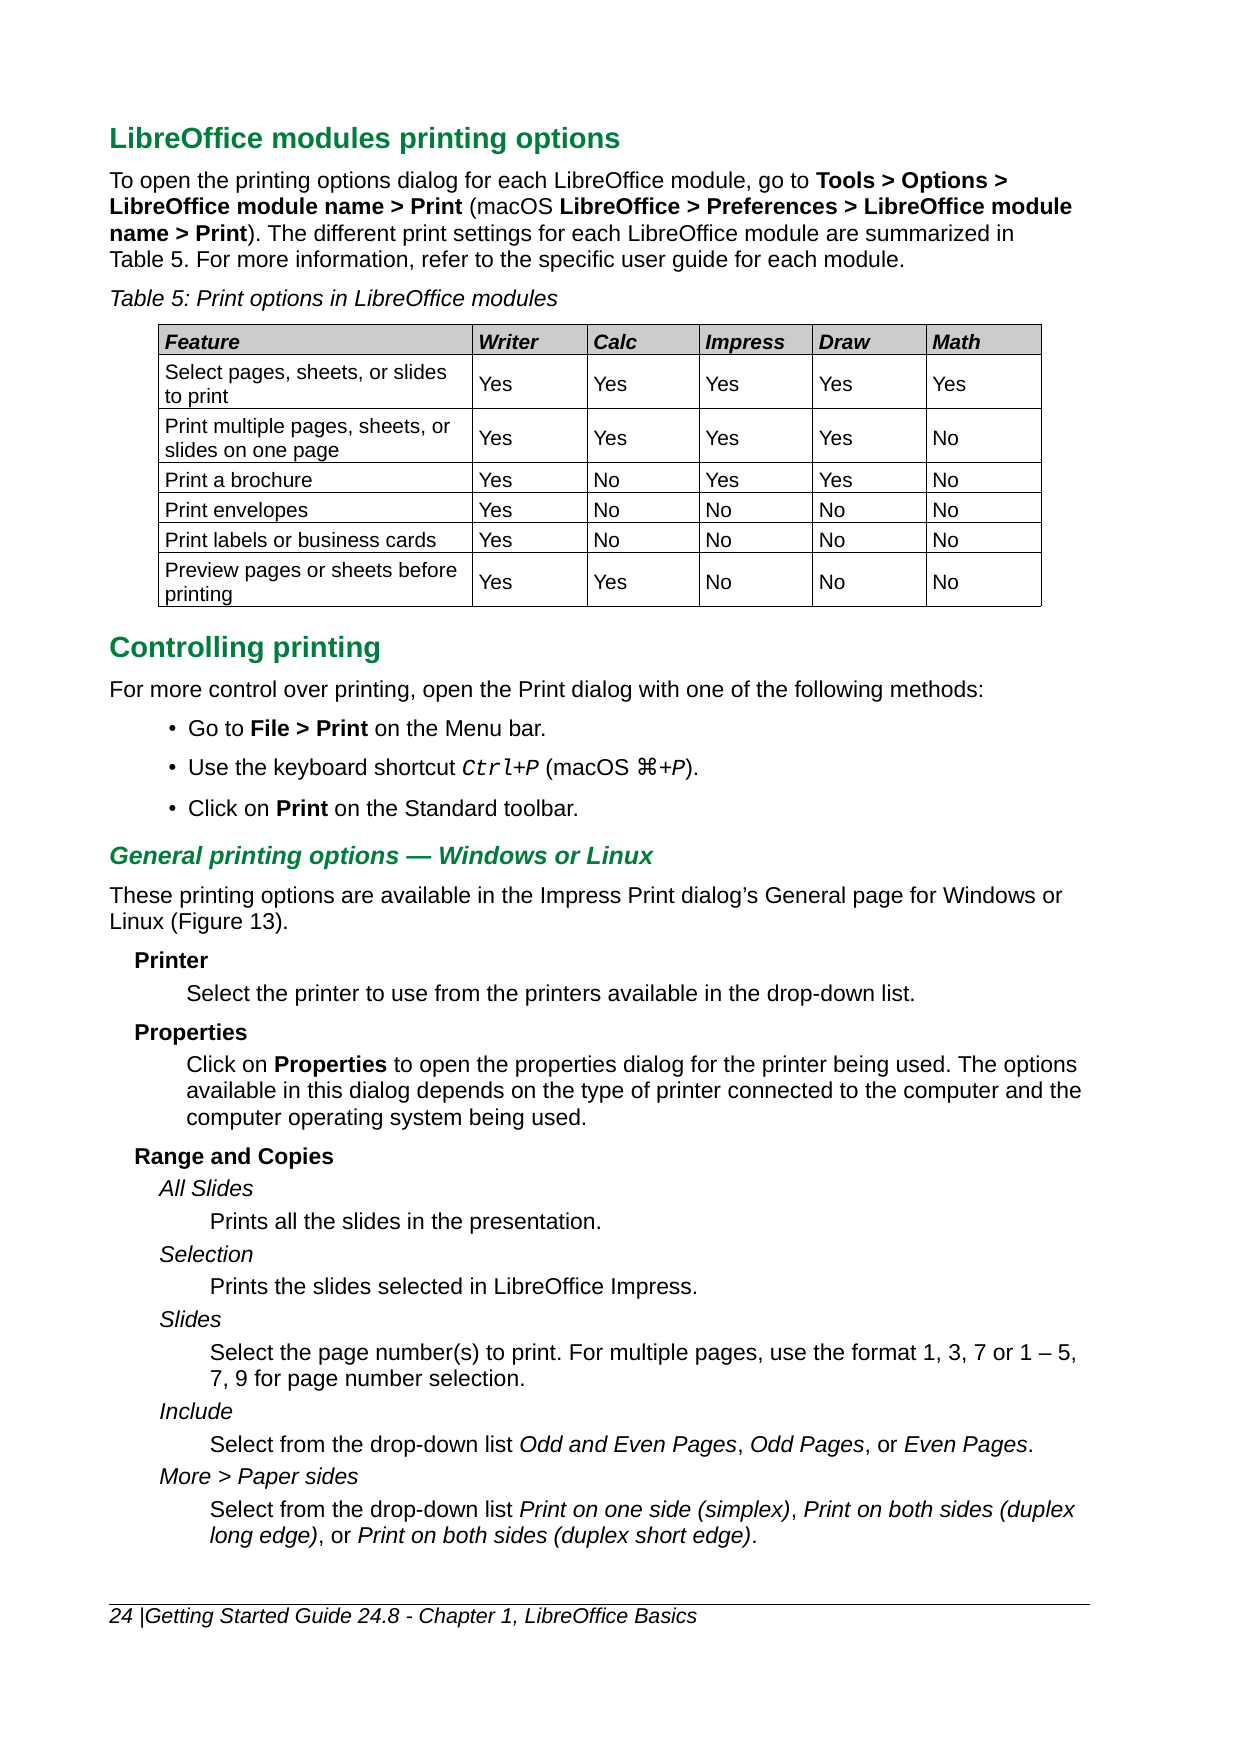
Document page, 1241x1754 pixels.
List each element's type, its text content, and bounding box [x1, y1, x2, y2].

table_cell Print multiple pages, sheets, or slides on one page [159, 409, 472, 462]
table_cell No [700, 493, 812, 522]
table_header Calc [588, 325, 699, 354]
text Prints all the slides in the presentation. [209, 1208, 1090, 1234]
text Select the printer to use from the printers available in the drop-down list. [186, 980, 1090, 1006]
table_header Draw [813, 325, 926, 354]
text Selection [159, 1241, 1090, 1267]
table_cell Print labels or business cards [159, 523, 472, 552]
table_cell No [588, 523, 699, 552]
text Properties [134, 1018, 1090, 1045]
table_cell No [813, 523, 926, 552]
table_header Feature [159, 325, 472, 354]
table_cell Yes [813, 355, 926, 408]
table_cell No [927, 463, 1041, 492]
table_cell Select pages, sheets, or slides to print [159, 355, 472, 408]
table_cell Yes [700, 409, 812, 462]
table_cell Yes [700, 463, 812, 492]
subtitle Controlling printing [109, 630, 1090, 664]
table_cell Yes [813, 409, 926, 462]
table_cell No [927, 553, 1041, 606]
table_cell Yes [813, 463, 926, 492]
table_cell Yes [588, 409, 699, 462]
table_cell Yes [588, 553, 699, 606]
list These printing options are available in the Impress Print dialog’s General page for Windows or Linux (Figure 13). [109, 882, 1090, 934]
table_cell Yes [473, 493, 587, 522]
table_cell No [588, 493, 699, 522]
table_cell No [813, 493, 926, 522]
list Go to File > Print on the Menu bar. [168, 715, 1090, 742]
text Table 5: Print options in LibreOffice modules [109, 285, 1090, 311]
table_cell Print envelopes [159, 493, 472, 522]
text To open the printing options dialog for each LibreOffice module, go to Tools > Options > LibreOffice module name > Print (macOS LibreOffice > Preferences > LibreOffice module name > Print). The different print settings for each LibreOffice module are summarized in Table 5. For more information, refer to the specific user guide for each module. [109, 167, 1090, 272]
subtitle General printing options — Windows or Linux [109, 841, 1090, 869]
table_cell Preview pages or sheets before printing [159, 553, 472, 606]
table_cell Yes [927, 355, 1041, 408]
text All Slides [159, 1175, 1090, 1202]
table_cell Print a brochure [159, 463, 472, 492]
text Select from the drop-down list Print on one side (simplex), Print on both sides (duplex long edge), or Print on both sides (duplex short edge). [209, 1496, 1090, 1549]
subtitle LibreOffice modules printing options [109, 121, 1090, 154]
table_cell No [700, 523, 812, 552]
table_header Math [927, 325, 1041, 354]
text More > Paper sides [159, 1463, 1090, 1490]
list For more control over printing, open the Print dialog with one of the following methods: [109, 676, 1090, 703]
table_cell No [588, 463, 699, 492]
table_header Impress [700, 325, 812, 354]
text Range and Copies [134, 1143, 1090, 1169]
text Select from the drop-down list Odd and Even Pages, Odd Pages, or Even Pages. [209, 1431, 1090, 1457]
table_cell Yes [588, 355, 699, 408]
text Slides [159, 1306, 1090, 1332]
list Use the keyboard shortcut Ctrl+P (macOS ⌘+P). [168, 754, 1090, 782]
table_header Writer [473, 325, 587, 354]
table_cell Yes [473, 463, 587, 492]
text Prints the slides selected in LibreOffice Impress. [209, 1273, 1090, 1300]
text Include [159, 1398, 1090, 1424]
table_cell No [813, 553, 926, 606]
table_cell Yes [473, 409, 587, 462]
table_cell Yes [700, 355, 812, 408]
table_cell Yes [473, 355, 587, 408]
text Select the page number(s) to print. For multiple pages, use the format 1, 3, 7 or 1 – 5, 7, 9 for page number selection. [209, 1339, 1090, 1391]
text Click on Properties to open the properties dialog for the printer being used. The options available in this dialog depends on the type of printer connected to the computer and the computer operating system being used. [186, 1051, 1090, 1130]
table_cell Yes [473, 523, 587, 552]
table_cell No [927, 493, 1041, 522]
table_cell Yes [473, 553, 587, 606]
table_cell No [927, 409, 1041, 462]
table_cell No [700, 553, 812, 606]
table_cell No [927, 523, 1041, 552]
list Click on Print on the Standard toolbar. [168, 795, 1090, 821]
text Printer [134, 947, 1090, 973]
